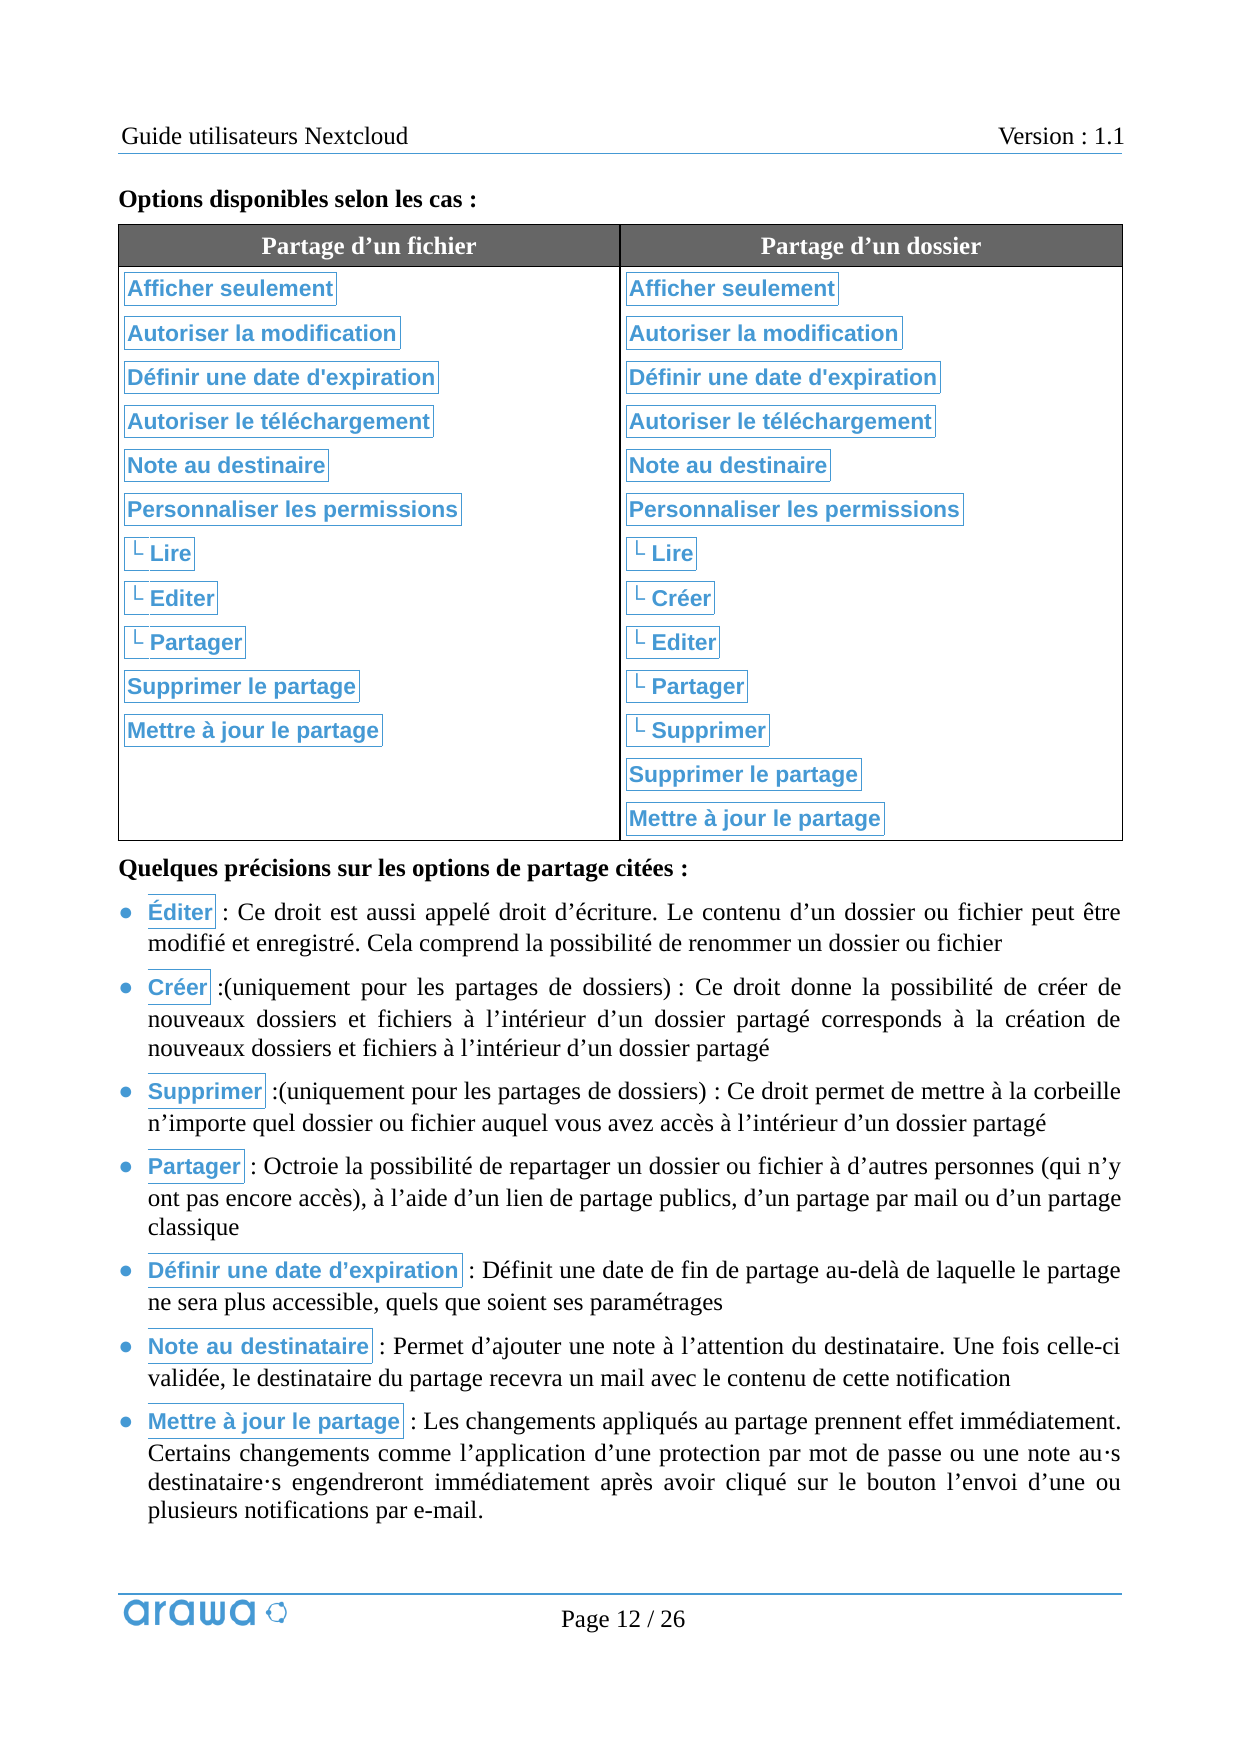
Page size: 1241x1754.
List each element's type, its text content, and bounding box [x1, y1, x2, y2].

list Éditer : Ce droit est aussi appelé droit d’écriture. Le contenu d’un dossier ou fichier peut être modifié et enregistré. Cela comprend la possibilité de renommer un dossier ou fichier [118, 894, 1122, 957]
list Mettre à jour le partage : Les changements appliqués au partage prennent effet immédiatement. Certains changements comme l’application d’une protection par mot de passe ou une note au⋅s destinataire⋅s engendreront immédiatement après avoir cliqué sur le bouton l’envoi d’une ou plusieurs notifications par e-mail. [118, 1403, 1122, 1524]
list Supprimer :(uniquement pour les partages de dossiers) : Ce droit permet de mettre à la corbeille n’importe quel dossier ou fichier auquel vous avez accès à l’intérieur d’un dossier partagé [118, 1073, 1122, 1137]
text Options disponibles selon les cas : [118, 184, 1122, 212]
text Quelques précisions sur les options de partage citées : [118, 853, 1122, 882]
list Définir une date d’expiration : Définit une date de fin de partage au-delà de laquelle le partage ne sera plus accessible, quels que soient ses paramétrages [118, 1252, 1122, 1316]
list Créer :(uniquement pour les partages de dossiers) : Ce droit donne la possibilité de créer de nouveaux dossiers et fichiers à l’intérieur d’un dossier partagé corresponds à la création de nouveaux dossiers et fichiers à l’intérieur d’un dossier partagé [118, 969, 1122, 1061]
table_header Partage d’un fichier [119, 225, 619, 266]
table_cell Afficher seulement Autoriser la modification Définir une date d'expiration Autoriser le téléchargement Note au destinaire Personnaliser les permissions └ Lire └ Créer └ Editer └ Partager └ Supprimer Supprimer le partage Mettre à jour le partage [621, 267, 1122, 840]
picture [121, 1597, 290, 1628]
table_header Partage d’un dossier [621, 225, 1122, 266]
list Note au destinataire : Permet d’ajouter une note à l’attention du destinataire. Une fois celle-ci validée, le destinataire du partage recevra un mail avec le contenu de cette notification [118, 1328, 1122, 1391]
table_cell Afficher seulement Autoriser la modification Définir une date d'expiration Autoriser le téléchargement Note au destinaire Personnaliser les permissions └ Lire └ Editer └ Partager Supprimer le partage Mettre à jour le partage [119, 267, 619, 840]
list Partager : Octroie la possibilité de repartager un dossier ou fichier à d’autres personnes (qui n’y ont pas encore accès), à l’aide d’un lien de partage publics, d’un partage par mail ou d’un partage classique [118, 1148, 1122, 1241]
